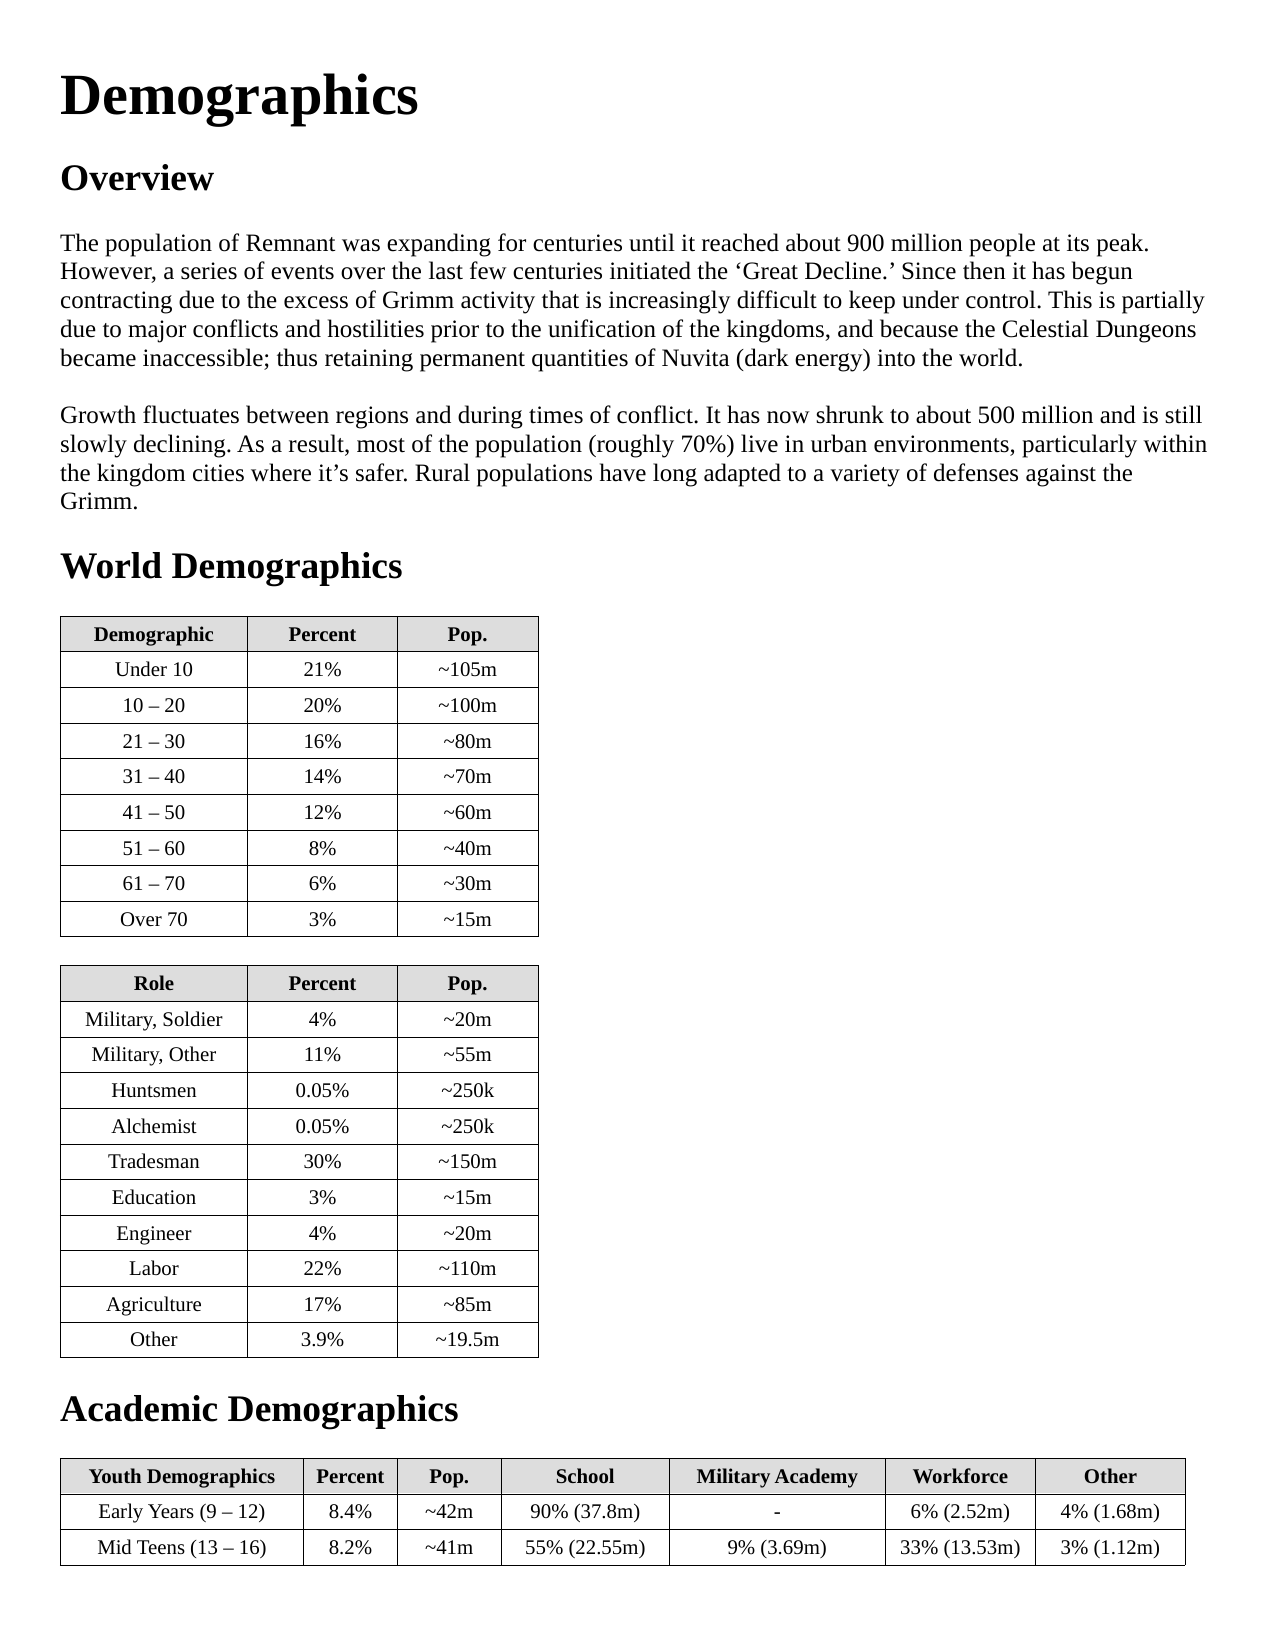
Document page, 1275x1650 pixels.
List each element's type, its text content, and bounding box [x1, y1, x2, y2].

table_cell ~150m [398, 1145, 538, 1179]
subtitle Academic Demographics [60, 1386, 1215, 1429]
table_cell ~100m [398, 688, 538, 723]
table_cell 90% (37.8m) [502, 1495, 669, 1529]
table_cell 8.2% [304, 1530, 397, 1565]
table_cell Under 10 [61, 652, 247, 687]
table_cell ~15m [398, 1180, 538, 1215]
table_cell 3.9% [248, 1323, 397, 1357]
table_header Percent [304, 1459, 397, 1493]
table_cell 8.4% [304, 1495, 397, 1529]
table_header Military Academy [670, 1459, 885, 1493]
table_cell ~250k [398, 1109, 538, 1143]
table_header Percent [248, 617, 397, 651]
text The population of Remnant was expanding for centuries until it reached about 900 million people at its peak. However, a series of events over the last few centuries initiated the ‘Great Decline.’ Since then it has begun contracting due to the excess of Grimm activity that is increasingly difficult to keep under control. This is partially due to major conflicts and hostilities prior to the unification of the kingdoms, and because the Celestial Dungeons became inaccessible; thus retaining permanent quantities of Nuvita (dark energy) into the world. [60, 228, 1215, 371]
table_header School [502, 1459, 669, 1493]
table_cell 9% (3.69m) [670, 1530, 885, 1565]
table_cell Engineer [61, 1216, 247, 1250]
table_cell Mid Teens (13 – 16) [61, 1530, 303, 1565]
table_header Other [1036, 1459, 1185, 1493]
table_cell 3% (1.12m) [1036, 1530, 1185, 1565]
table_cell 41 – 50 [61, 795, 247, 829]
table_cell 33% (13.53m) [886, 1530, 1035, 1565]
table_cell Huntsmen [61, 1073, 247, 1108]
table_cell ~80m [398, 724, 538, 758]
table_header Pop. [398, 1459, 501, 1493]
table_cell 12% [248, 795, 397, 829]
table_cell 0.05% [248, 1073, 397, 1108]
table_cell - [670, 1495, 885, 1529]
table_cell ~20m [398, 1216, 538, 1250]
table_cell 17% [248, 1287, 397, 1322]
subtitle Overview [60, 156, 1215, 199]
table_cell 6% [248, 866, 397, 901]
table_cell 55% (22.55m) [502, 1530, 669, 1565]
table_cell 11% [248, 1038, 397, 1072]
table_header Workforce [886, 1459, 1035, 1493]
table_header Pop. [398, 966, 538, 1001]
table_cell 4% [248, 1002, 397, 1037]
table_cell 14% [248, 759, 397, 794]
table_cell 3% [248, 902, 397, 936]
table_cell ~250k [398, 1073, 538, 1108]
table_header Pop. [398, 617, 538, 651]
table_cell ~20m [398, 1002, 538, 1037]
table_cell ~85m [398, 1287, 538, 1322]
table_cell 21% [248, 652, 397, 687]
table_cell Education [61, 1180, 247, 1215]
table_cell 21 – 30 [61, 724, 247, 758]
table_cell Early Years (9 – 12) [61, 1495, 303, 1529]
table_cell Over 70 [61, 902, 247, 936]
subtitle World Demographics [60, 544, 1215, 587]
subtitle Demographics [60, 60, 1215, 127]
table_cell 31 – 40 [61, 759, 247, 794]
table_cell 30% [248, 1145, 397, 1179]
table_cell Other [61, 1323, 247, 1357]
table_cell ~110m [398, 1251, 538, 1286]
text Growth fluctuates between regions and during times of conflict. It has now shrunk to about 500 million and is still slowly declining. As a result, most of the population (roughly 70%) live in urban environments, particularly within the kingdom cities where it’s safer. Rural populations have long adapted to a variety of defenses against the Grimm. [60, 400, 1215, 515]
table_cell 3% [248, 1180, 397, 1215]
table_header Percent [248, 966, 397, 1001]
table_cell ~41m [398, 1530, 501, 1565]
table_cell ~55m [398, 1038, 538, 1072]
table_cell 6% (2.52m) [886, 1495, 1035, 1529]
table_cell ~19.5m [398, 1323, 538, 1357]
table_header Youth Demographics [61, 1459, 303, 1493]
table_cell ~105m [398, 652, 538, 687]
table_cell Military, Other [61, 1038, 247, 1072]
table_cell 22% [248, 1251, 397, 1286]
table_cell 61 – 70 [61, 866, 247, 901]
table_cell 4% (1.68m) [1036, 1495, 1185, 1529]
table_cell ~70m [398, 759, 538, 794]
table_cell 20% [248, 688, 397, 723]
table_cell Tradesman [61, 1145, 247, 1179]
table_cell ~60m [398, 795, 538, 829]
table_cell 8% [248, 831, 397, 865]
table_cell Labor [61, 1251, 247, 1286]
table_cell Military, Soldier [61, 1002, 247, 1037]
table_header Role [61, 966, 247, 1001]
table_cell 4% [248, 1216, 397, 1250]
table_cell Agriculture [61, 1287, 247, 1322]
table_cell ~40m [398, 831, 538, 865]
table_cell ~30m [398, 866, 538, 901]
table_cell 0.05% [248, 1109, 397, 1143]
table_cell 10 – 20 [61, 688, 247, 723]
table_cell ~42m [398, 1495, 501, 1529]
table_header Demographic [61, 617, 247, 651]
table_cell 51 – 60 [61, 831, 247, 865]
table_cell ~15m [398, 902, 538, 936]
table_cell 16% [248, 724, 397, 758]
table_cell Alchemist [61, 1109, 247, 1143]
